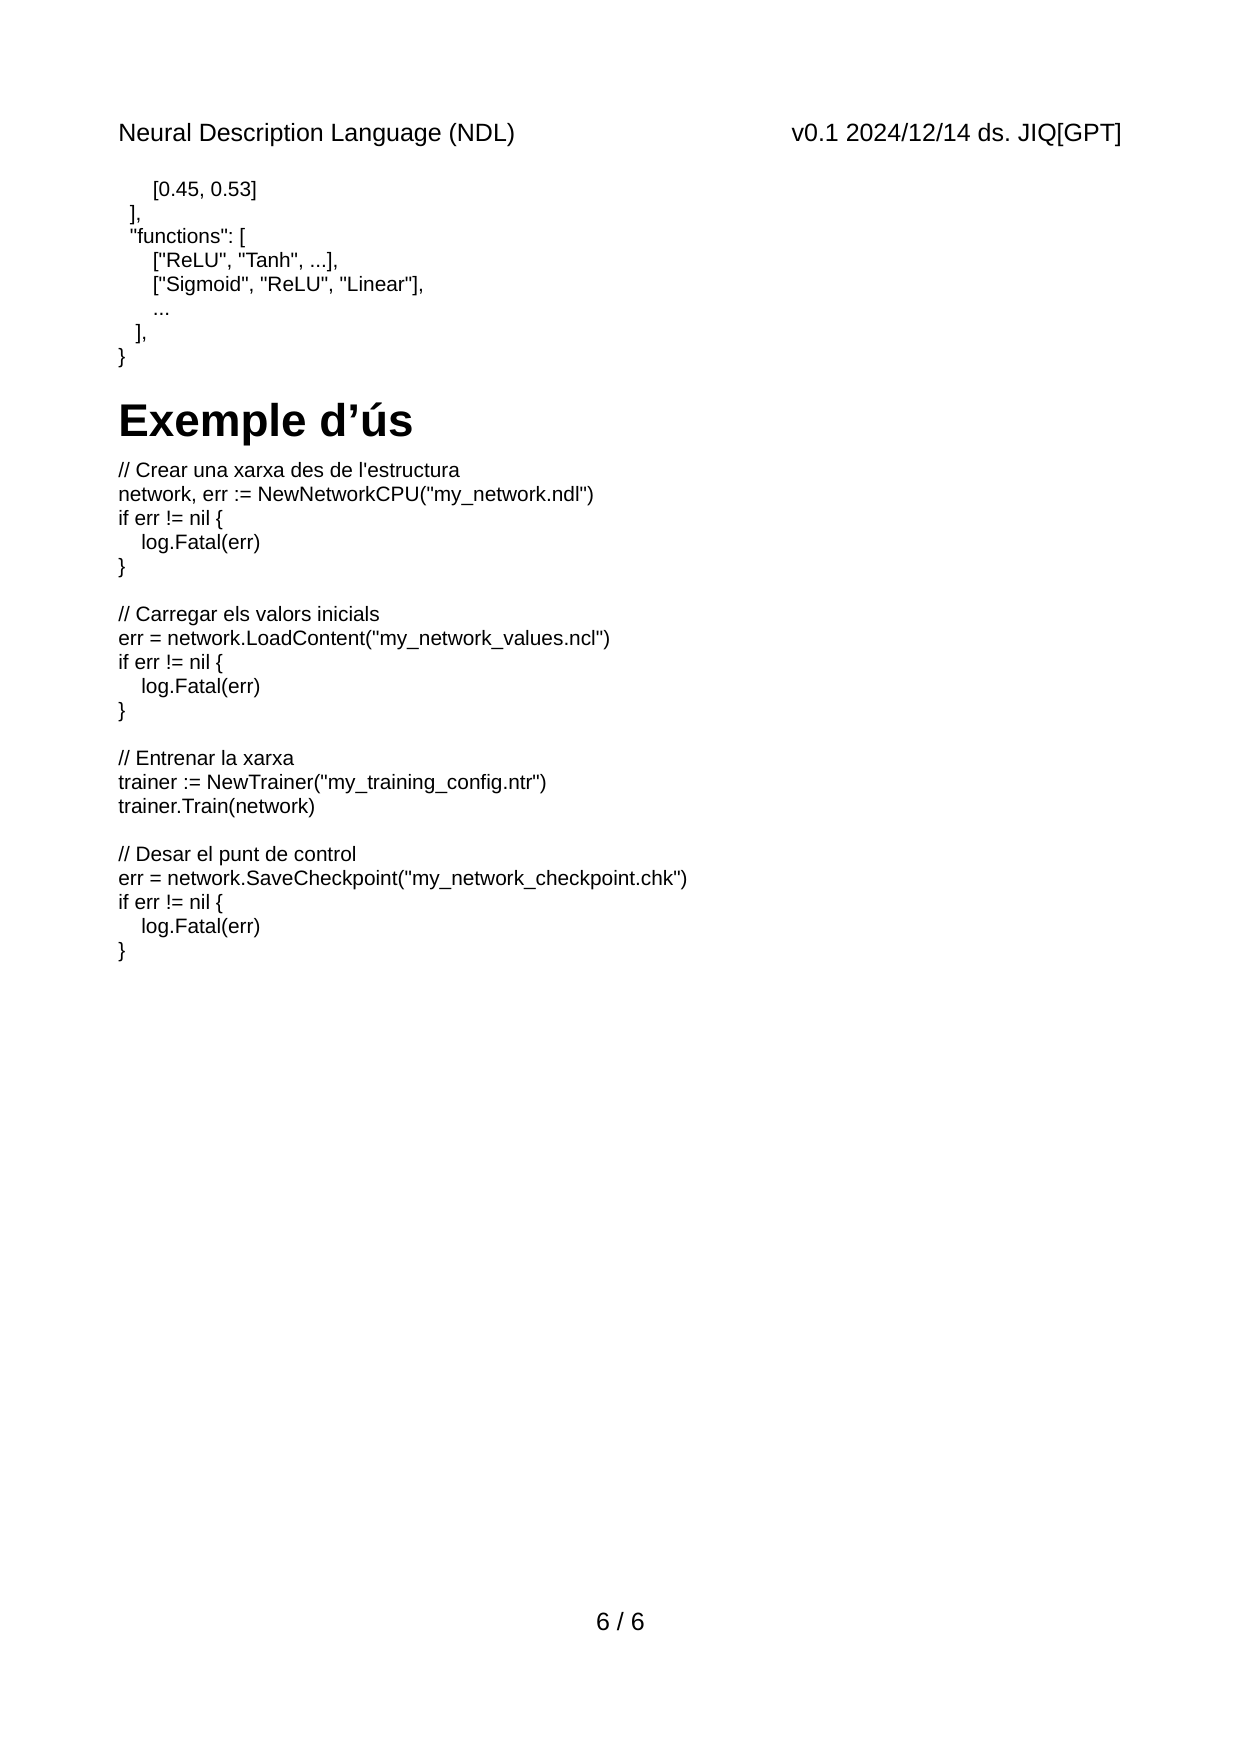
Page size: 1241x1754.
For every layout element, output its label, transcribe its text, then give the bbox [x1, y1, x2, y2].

text } [118, 344, 1122, 368]
text ... [118, 296, 1122, 320]
text log.Fatal(err) [118, 530, 1122, 554]
text [0.45, 0.53] [118, 176, 1122, 200]
text "functions": [ [118, 224, 1122, 248]
text err = network.LoadContent("my_network_values.ncl") [118, 626, 1122, 650]
text err = network.SaveCheckpoint("my_network_checkpoint.chk") [118, 866, 1122, 889]
text ], [118, 200, 1122, 224]
text } [118, 554, 1122, 578]
subtitle Exemple d’ús [118, 393, 1122, 446]
text trainer := NewTrainer("my_training_config.ntr") [118, 770, 1122, 794]
text if err != nil { [118, 650, 1122, 674]
text if err != nil { [118, 889, 1122, 913]
text // Carregar els valors inicials [118, 602, 1122, 626]
text ], [118, 320, 1122, 344]
text } [118, 698, 1122, 722]
text } [118, 937, 1122, 961]
text if err != nil { [118, 506, 1122, 530]
text log.Fatal(err) [118, 913, 1122, 937]
text ["ReLU", "Tanh", ...], [118, 248, 1122, 272]
text // Entrenar la xarxa [118, 746, 1122, 770]
text trainer.Train(network) [118, 794, 1122, 818]
text log.Fatal(err) [118, 674, 1122, 698]
text // Desar el punt de control [118, 842, 1122, 866]
text network, err := NewNetworkCPU("my_network.ndl") [118, 482, 1122, 506]
text ["Sigmoid", "ReLU", "Linear"], [118, 272, 1122, 296]
text // Crear una xarxa des de l'estructura [118, 458, 1122, 482]
